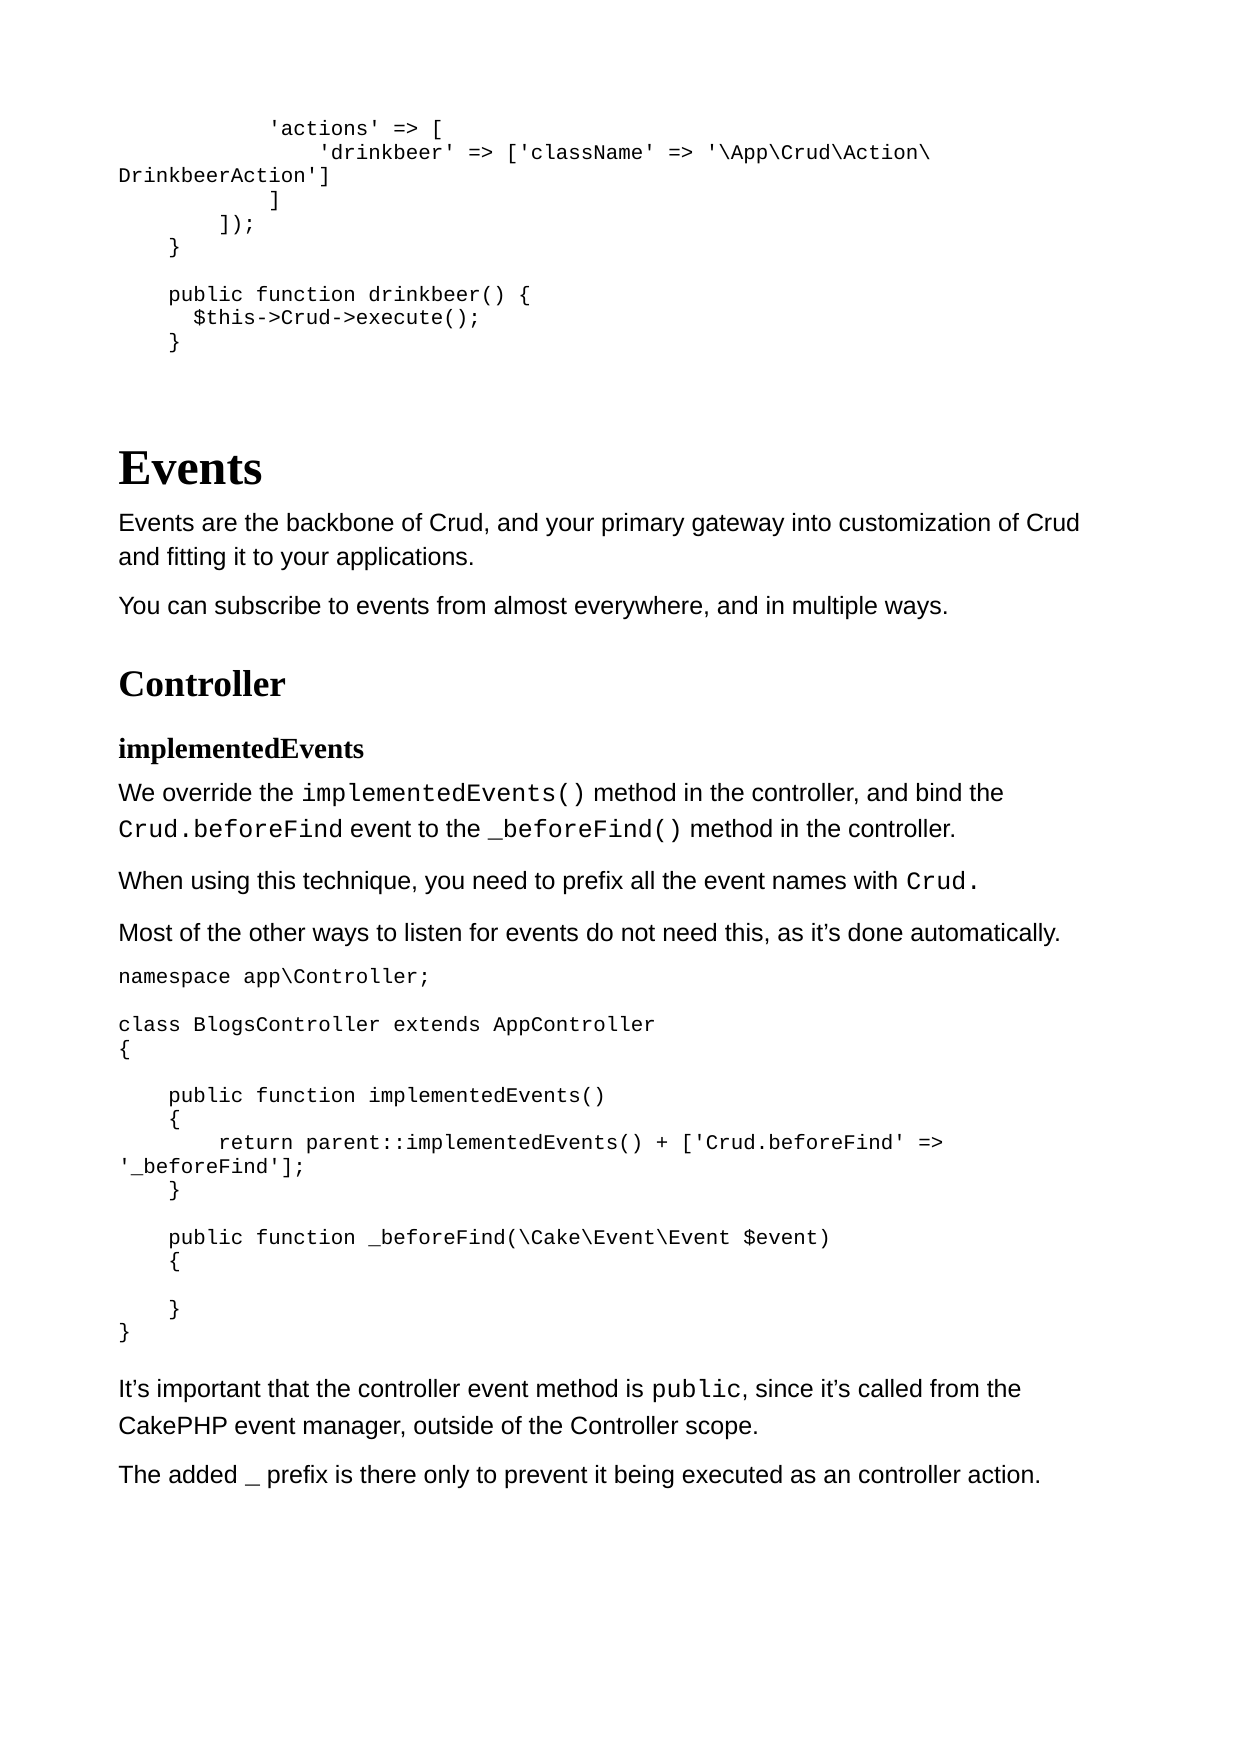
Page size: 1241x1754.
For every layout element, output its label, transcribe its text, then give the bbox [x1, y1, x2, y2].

text class BlogsController extends AppController [118, 1014, 1122, 1037]
subtitle implementedEvents [118, 731, 1122, 765]
text { [118, 1037, 1122, 1061]
text { [118, 1108, 1122, 1132]
text { [118, 1250, 1122, 1274]
text The added _ prefix is there only to prevent it being executed as an controller action. [118, 1460, 1122, 1491]
text public function _beforeFind(\Cake\Event\Event $event) [118, 1227, 1122, 1250]
text } [118, 1321, 1122, 1345]
subtitle Controller [118, 661, 1122, 704]
text You can subscribe to events from almost everywhere, and in multiple ways. [118, 591, 1122, 620]
text It’s important that the controller event method is public, since it’s called from the CakePHP event manager, outside of the Controller scope. [118, 1374, 1122, 1440]
text namespace app\Controller; [118, 967, 1122, 990]
text 'drinkbeer' => ['className' => '\App\Crud\Action\DrinkbeerAction'] [118, 142, 1122, 189]
text 'actions' => [ [118, 118, 1122, 142]
text } [118, 1298, 1122, 1321]
text } [118, 331, 1122, 354]
text $this->Crud->execute(); [118, 307, 1122, 331]
text } [118, 236, 1122, 260]
text Most of the other ways to listen for events do not need this, as it’s done automatically. [118, 917, 1122, 946]
subtitle Events [118, 438, 1122, 495]
text Events are the backbone of Crud, and your primary gateway into customization of Crud and fitting it to your applications. [118, 508, 1122, 571]
text ] [118, 189, 1122, 213]
text When using this technique, you need to prefix all the event names with Crud. [118, 866, 1122, 897]
text return parent::implementedEvents() + ['Crud.beforeFind' => '_beforeFind']; [118, 1132, 1122, 1179]
text We override the implementedEvents() method in the controller, and bind the Crud.beforeFind event to the _beforeFind() method in the controller. [118, 777, 1122, 845]
text public function implementedEvents() [118, 1085, 1122, 1108]
text public function drinkbeer() { [118, 284, 1122, 307]
text ]); [118, 213, 1122, 236]
text } [118, 1179, 1122, 1203]
